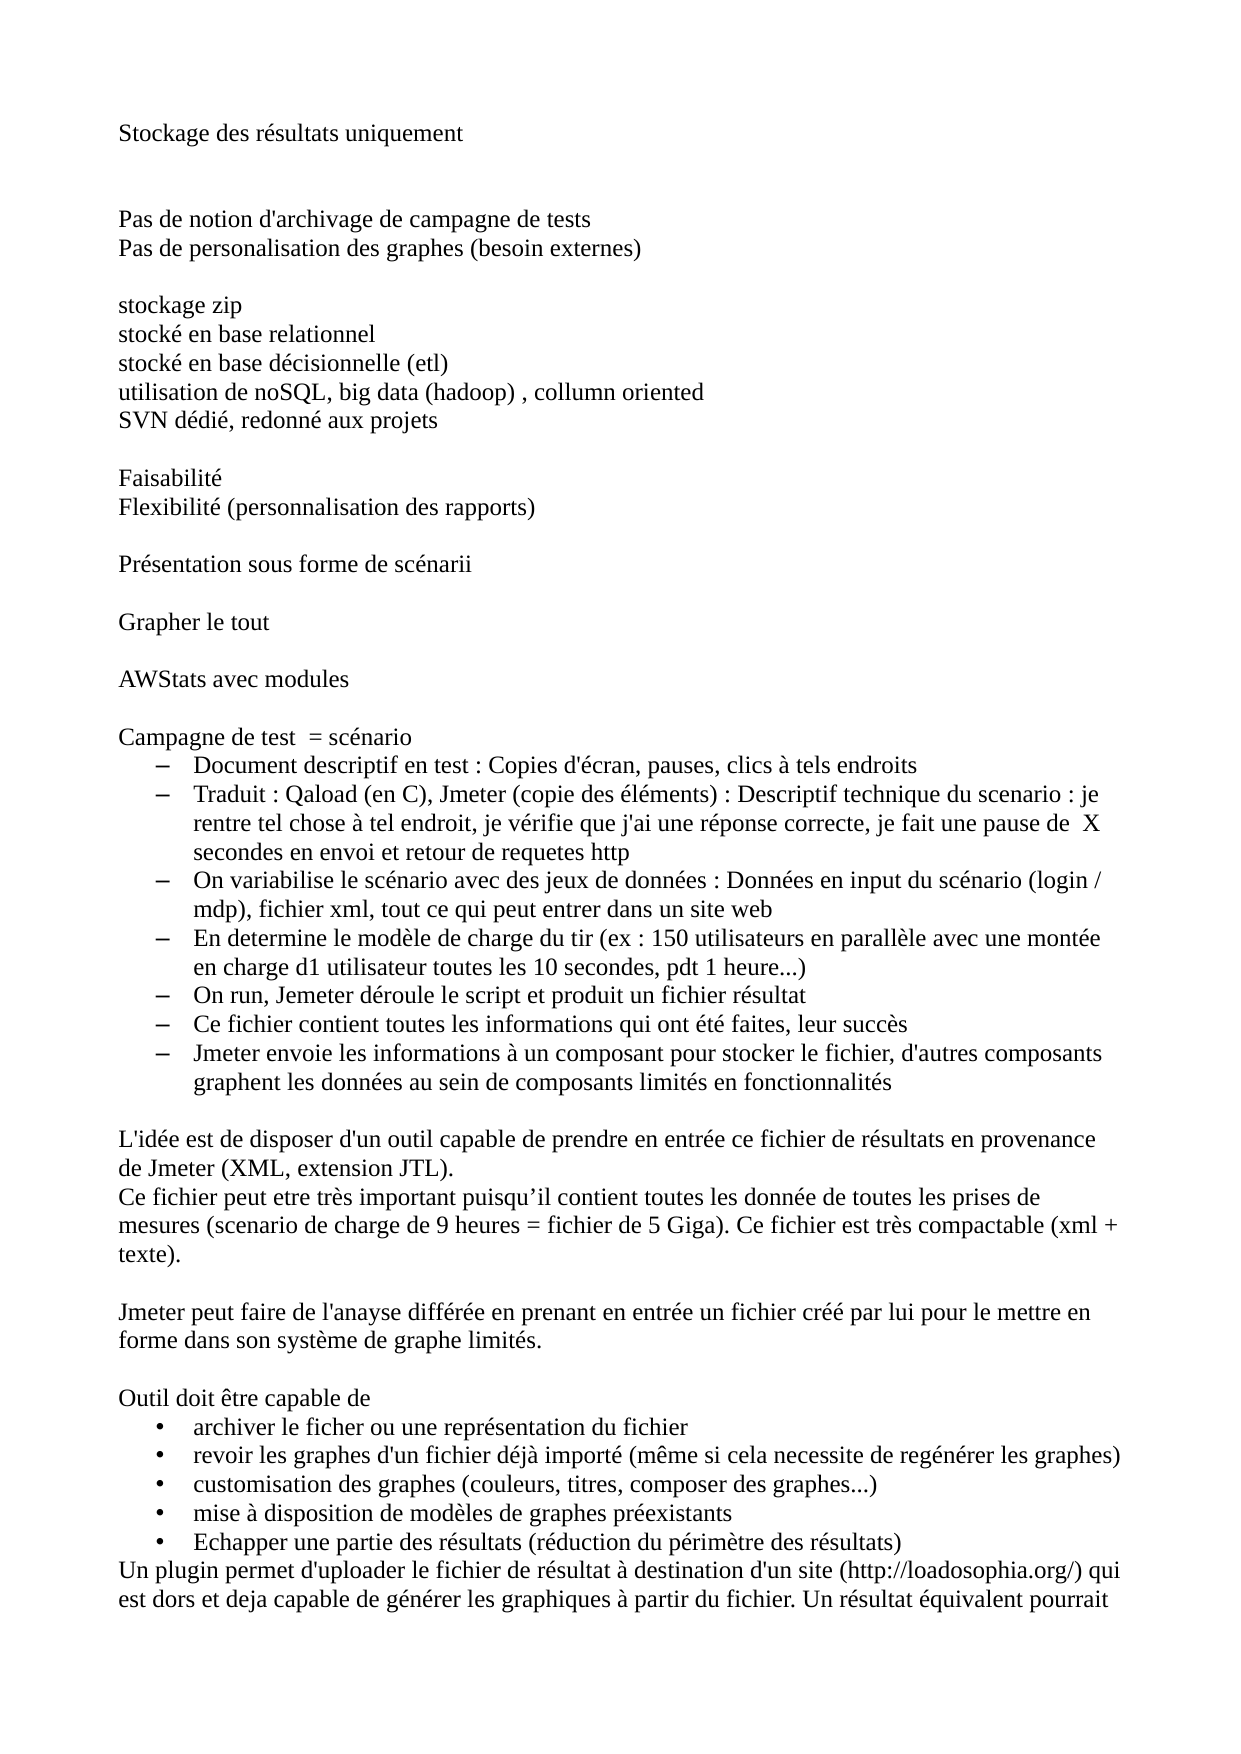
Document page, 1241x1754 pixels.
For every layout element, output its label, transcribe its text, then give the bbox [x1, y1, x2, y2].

list Echapper une partie des résultats (réduction du périmètre des résultats) [156, 1527, 1122, 1556]
list archiver le ficher ou une représentation du fichier [156, 1412, 1122, 1441]
list Traduit : Qaload (en C), Jmeter (copie des éléments) : Descriptif technique du scenario : je rentre tel chose à tel endroit, je vérifie que j'ai une réponse correcte, je fait une pause de X secondes en envoi et retour de requetes http [156, 779, 1122, 866]
list En determine le modèle de charge du tir (ex : 150 utilisateurs en parallèle avec une montée en charge d1 utilisateur toutes les 10 secondes, pdt 1 heure...) [156, 923, 1122, 981]
text Flexibilité (personnalisation des rapports) [118, 492, 1122, 521]
text utilisation de noSQL, big data (hadoop) , collumn oriented [118, 377, 1122, 406]
text stocké en base relationnel [118, 319, 1122, 348]
text Ce fichier peut etre très important puisqu’il contient toutes les donnée de toutes les prises de mesures (scenario de charge de 9 heures = fichier de 5 Giga). Ce fichier est très compactable (xml + texte). [118, 1182, 1122, 1268]
text Un plugin permet d'uploader le fichier de résultat à destination d'un site (http://loadosophia.org/) qui est dors et deja capable de générer les graphiques à partir du fichier. Un résultat équivalent pourrait [118, 1556, 1122, 1613]
text Jmeter peut faire de l'anayse différée en prenant en entrée un fichier créé par lui pour le mettre en forme dans son système de graphe limités. [118, 1297, 1122, 1354]
text Outil doit être capable de [118, 1383, 1122, 1412]
text Campagne de test = scénario [118, 722, 1122, 751]
text Grapher le tout [118, 607, 1122, 636]
text stockage zip [118, 291, 1122, 319]
text Présentation sous forme de scénarii [118, 549, 1122, 578]
text L'idée est de disposer d'un outil capable de prendre en entrée ce fichier de résultats en provenance de Jmeter (XML, extension JTL). [118, 1124, 1122, 1182]
text Pas de personalisation des graphes (besoin externes) [118, 233, 1122, 262]
text Stockage des résultats uniquement [118, 118, 1122, 147]
text Faisabilité [118, 463, 1122, 492]
text Pas de notion d'archivage de campagne de tests [118, 204, 1122, 233]
text SVN dédié, redonné aux projets [118, 406, 1122, 434]
list Document descriptif en test : Copies d'écran, pauses, clics à tels endroits [156, 751, 1122, 779]
list Ce fichier contient toutes les informations qui ont été faites, leur succès [156, 1009, 1122, 1038]
list revoir les graphes d'un fichier déjà importé (même si cela necessite de regénérer les graphes) [156, 1441, 1122, 1469]
list mise à disposition de modèles de graphes préexistants [156, 1498, 1122, 1527]
list On variabilise le scénario avec des jeux de données : Données en input du scénario (login / mdp), fichier xml, tout ce qui peut entrer dans un site web [156, 866, 1122, 923]
list customisation des graphes (couleurs, titres, composer des graphes...) [156, 1469, 1122, 1498]
list Jmeter envoie les informations à un composant pour stocker le fichier, d'autres composants graphent les données au sein de composants limités en fonctionnalités [156, 1038, 1122, 1096]
text stocké en base décisionnelle (etl) [118, 348, 1122, 377]
list On run, Jemeter déroule le script et produit un fichier résultat [156, 981, 1122, 1009]
text AWStats avec modules [118, 664, 1122, 693]
